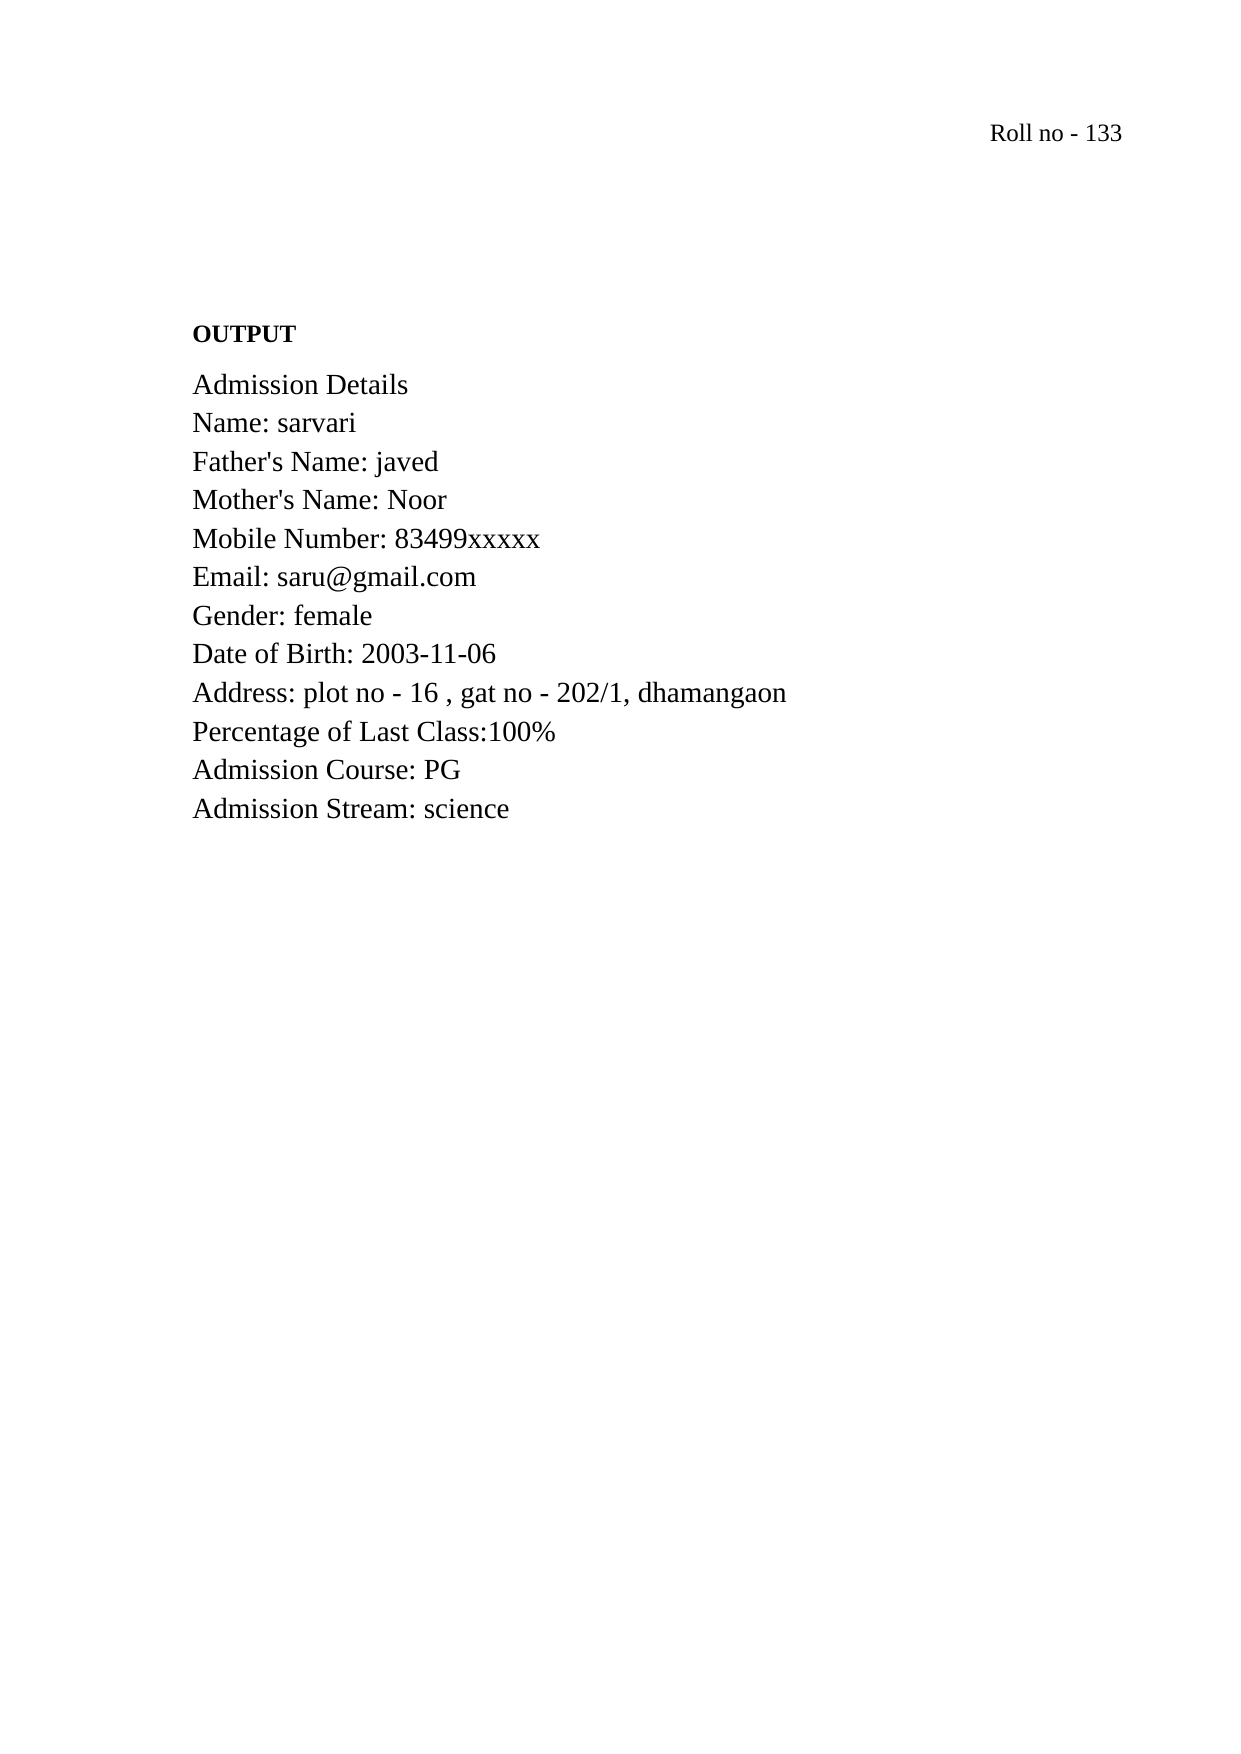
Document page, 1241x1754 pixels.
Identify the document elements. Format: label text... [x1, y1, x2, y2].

text OUTPUT [192, 319, 1122, 348]
text Admission Details Name: sarvari Father's Name: javed Mother's Name: Noor Mobile Number: 83499xxxxx Email: saru@gmail.com Gender: female Date of Birth: 2003-11-06 Address: plot no - 16 , gat no - 202/1, dhamangaon Percentage of Last Class:100% Admission Course: PG Admission Stream: science [192, 367, 1122, 824]
